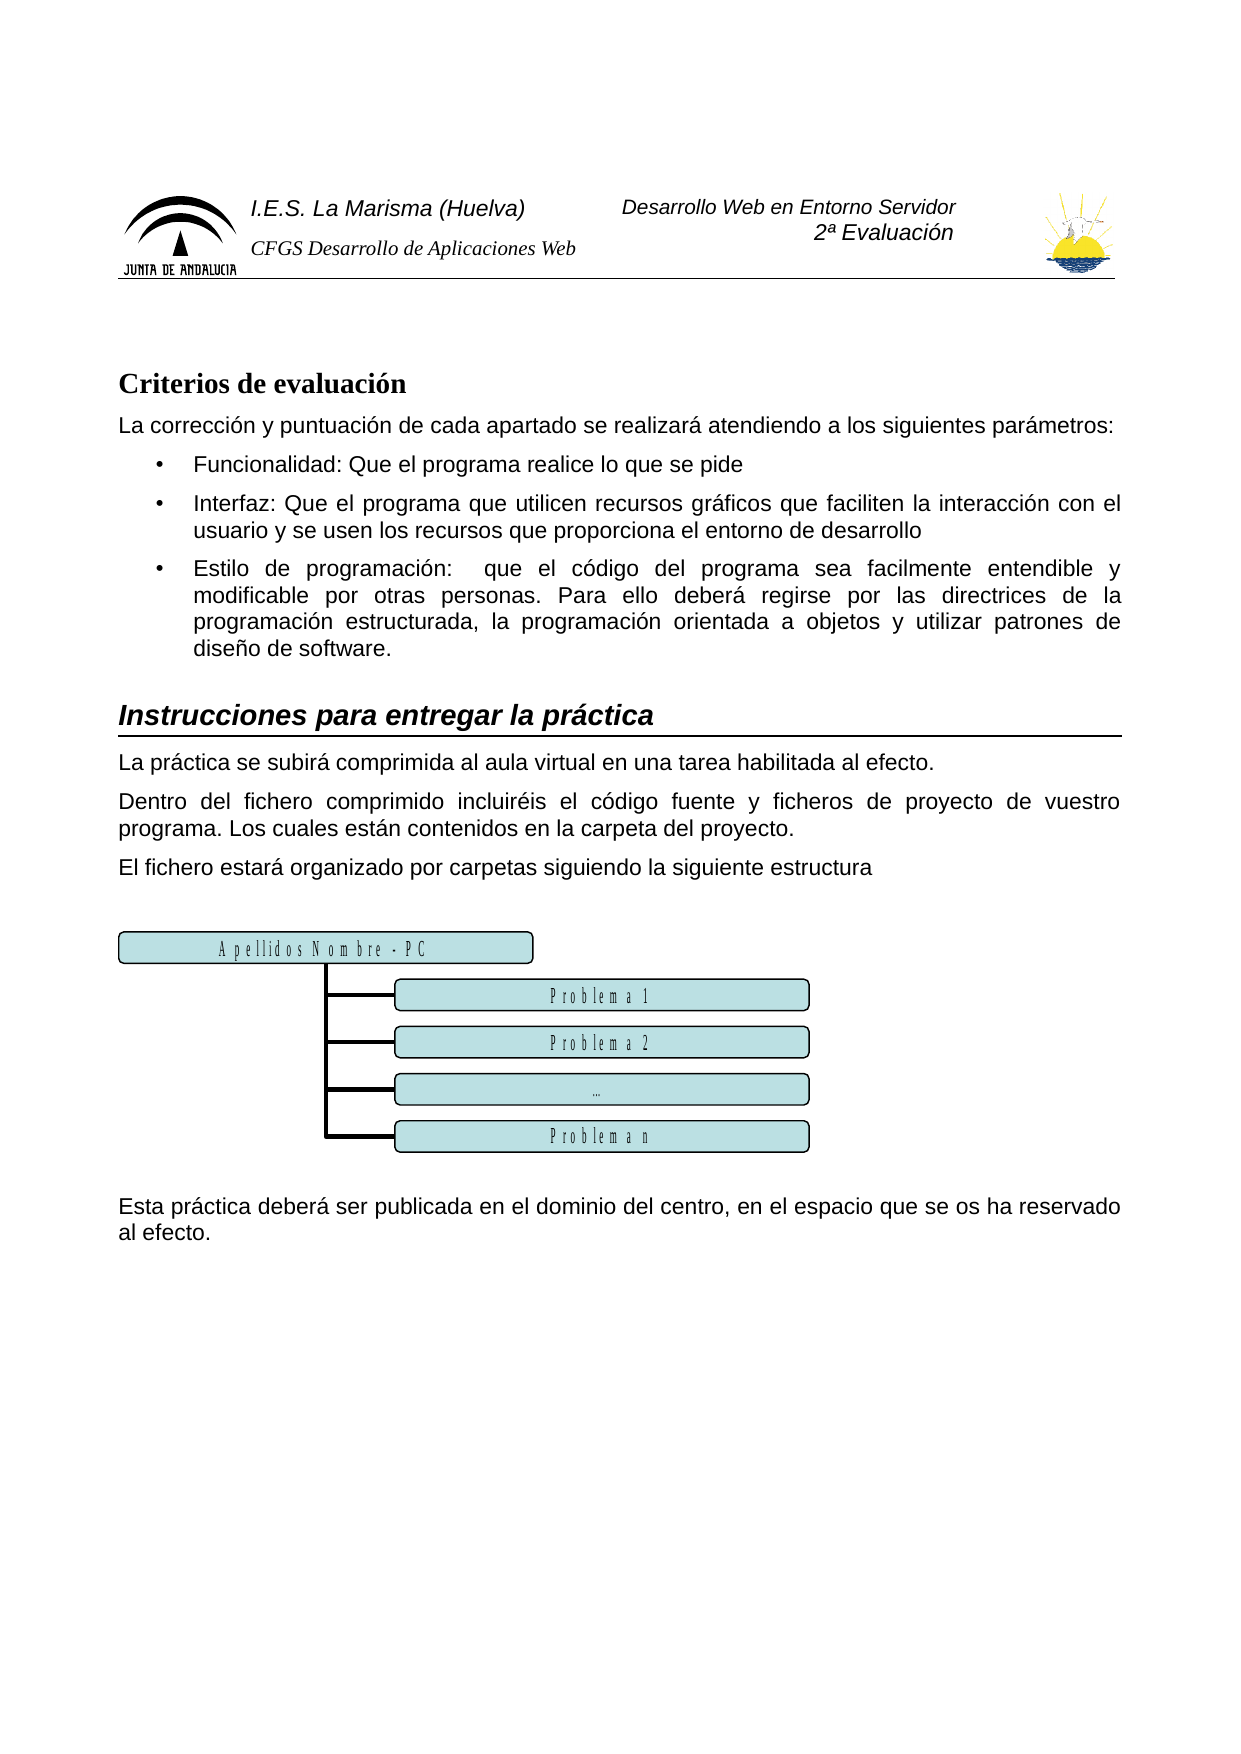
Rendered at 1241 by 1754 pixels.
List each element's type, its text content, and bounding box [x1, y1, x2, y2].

picture [1043, 192, 1114, 276]
text La corrección y puntuación de cada apartado se realizará atendiendo a los siguientes parámetros: [118, 412, 1122, 439]
text El fichero estará organizado por carpetas siguiendo la siguiente estructura [118, 853, 1122, 880]
subtitle Instrucciones para entregar la práctica [118, 698, 1122, 735]
subtitle Criterios de evaluación [118, 366, 1122, 400]
list Estilo de programación: que el código del programa sea facilmente entendible y modificable por otras personas. Para ello deberá regirse por las directrices de la programación estructurada, la programación orientada a objetos y utilizar patrones de diseño de software. [156, 555, 1122, 661]
list Interfaz: Que el programa que utilicen recursos gráficos que faciliten la interacción con el usuario y se usen los recursos que proporciona el entorno de desarrollo [156, 490, 1122, 543]
text Esta práctica deberá ser publicada en el dominio del centro, en el espacio que se os ha reservado al efecto. [118, 1193, 1122, 1245]
text Dentro del fichero comprimido incluiréis el código fuente y ficheros de proyecto de vuestro programa. Los cuales están contenidos en la carpeta del proyecto. [118, 788, 1122, 841]
text La práctica se subirá comprimida al aula virtual en una tarea habilitada al efecto. [118, 749, 1122, 776]
list Funcionalidad: Que el programa realice lo que se pide [156, 451, 1122, 478]
